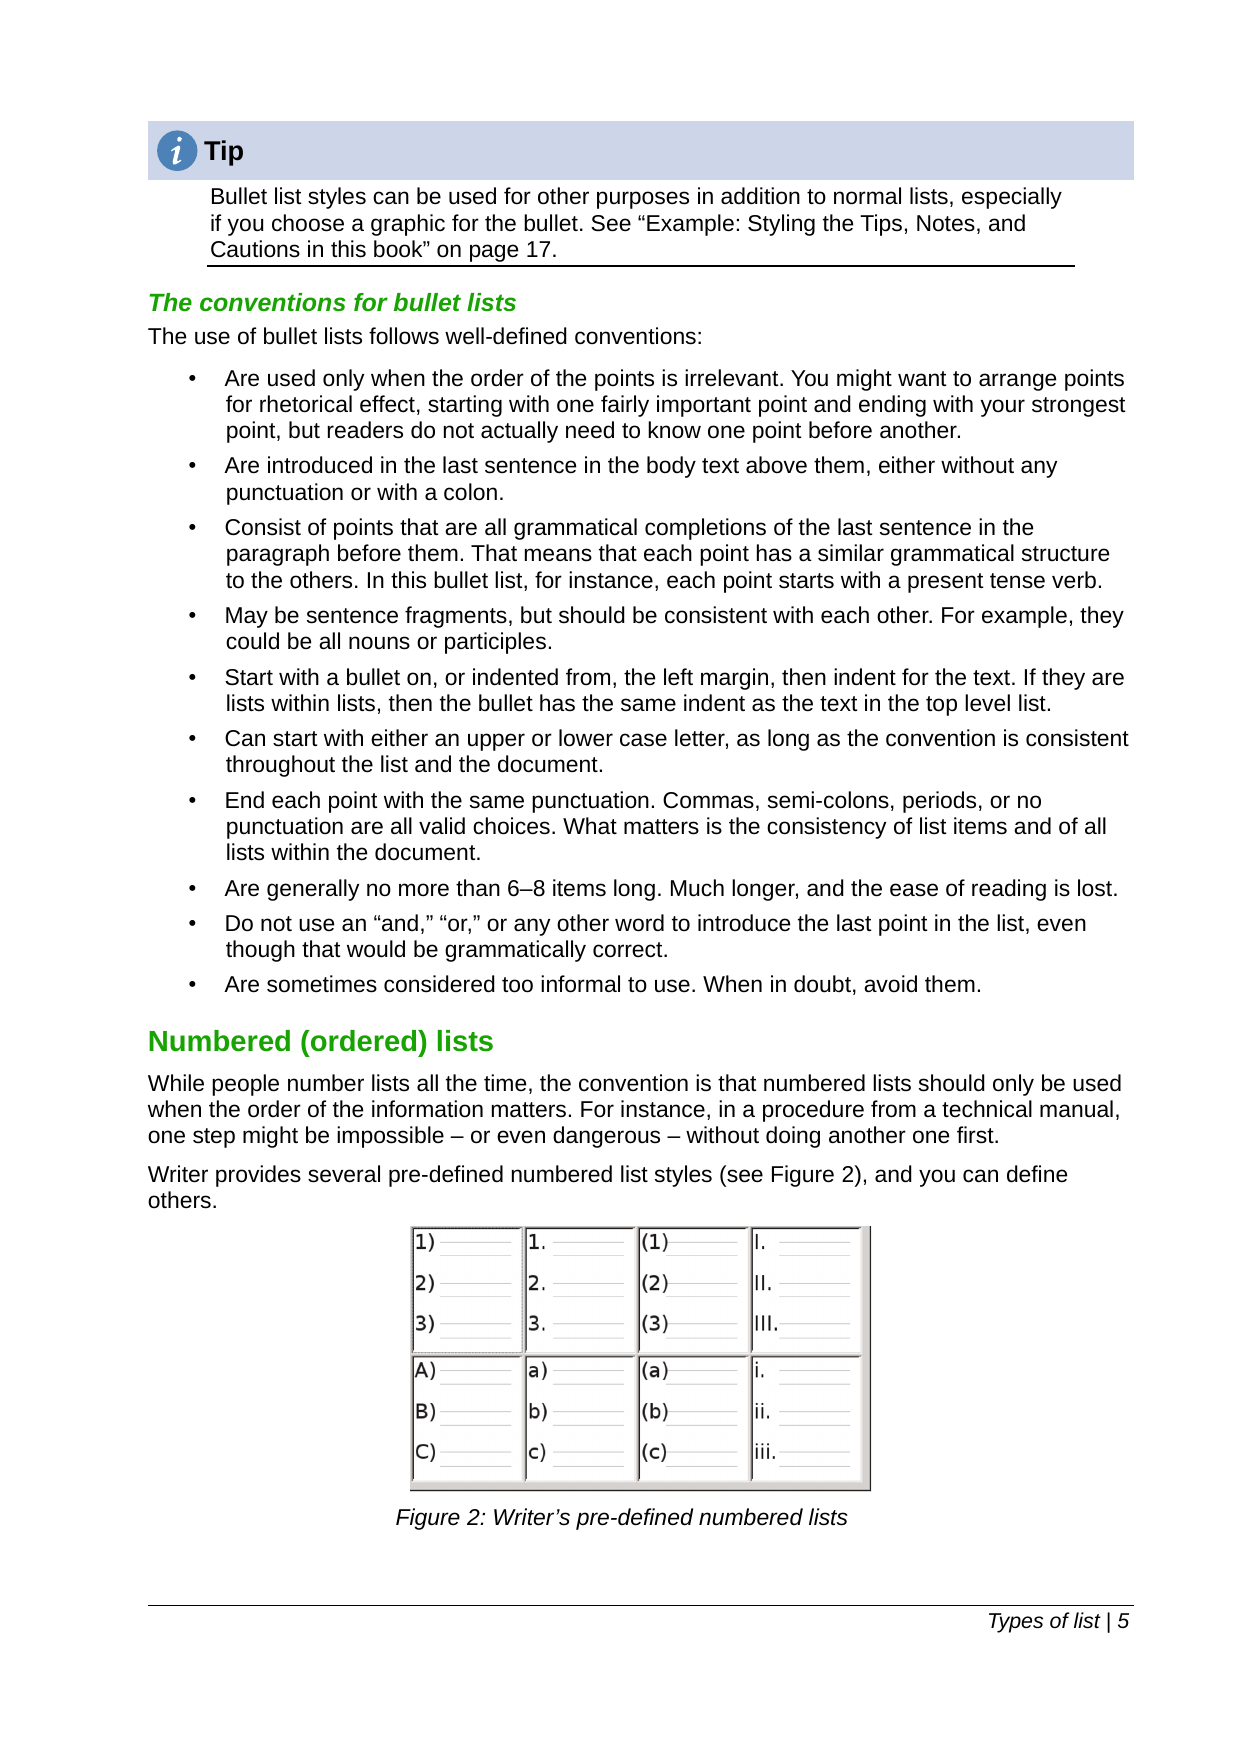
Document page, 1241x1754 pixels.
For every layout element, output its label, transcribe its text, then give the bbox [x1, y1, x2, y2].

list Are generally no more than 6–8 items long. Much longer, and the ease of reading is lost. [185, 872, 1134, 901]
list Are introduced in the last sentence in the body text above them, either without any punctuation or with a colon. [185, 449, 1134, 505]
list Can start with either an upper or lower case letter, as long as the convention is consistent throughout the list and the document. [185, 722, 1134, 778]
list Do not use an “and,” “or,” or any other word to introduce the last point in the list, even though that would be grammatically correct. [185, 907, 1134, 962]
text While people number lists all the time, the convention is that numbered lists should only be used when the order of the information matters. For instance, in a procedure from a technical manual, one step might be impossible – or even dangerous – without doing another one first. [148, 1069, 1134, 1149]
list Start with a bullet on, or indented from, the left margin, then indent for the text. If they are lists within lists, then the bullet has the same indent as the text in the top level list. [185, 661, 1134, 716]
list Are sometimes considered too informal to use. When in doubt, avoid them. [185, 968, 1134, 1001]
picture [410, 1226, 872, 1492]
list May be sentence fragments, but should be consistent with each other. For example, they could be all nouns or participles. [185, 599, 1134, 655]
subtitle The conventions for bullet lists [148, 288, 1134, 317]
list End each point with the same punctuation. Commas, semi-colons, periods, or no punctuation are all valid choices. What matters is the consistency of list items and of all lists within the document. [185, 784, 1134, 866]
list Are used only when the order of the points is irrelevant. You might want to arrange points for rhetorical effect, starting with one fairly important point and ending with your strongest point, but readers do not actually need to know one point before another. [185, 362, 1134, 444]
subtitle Numbered (ordered) lists [148, 1024, 1134, 1058]
text The use of bullet lists follows well-defined conventions: [148, 323, 1134, 349]
text Figure 2: Writer’s pre-defined numbered lists [395, 1504, 886, 1530]
text Bullet list styles can be used for other purposes in addition to normal lists, especially if you choose a graphic for the bullet. See “Example: Styling the Tips, Notes, and Cautions in this book” on page 17. [207, 180, 1075, 265]
subtitle Tip [148, 121, 1134, 180]
list Consist of points that are all grammatical completions of the last sentence in the paragraph before them. That means that each point has a similar grammatical structure to the others. In this bullet list, for instance, each point starts with a present tense verb. [185, 511, 1134, 593]
text Writer provides several pre-defined numbered list styles (see Figure 2), and you can define others. [148, 1161, 1134, 1214]
